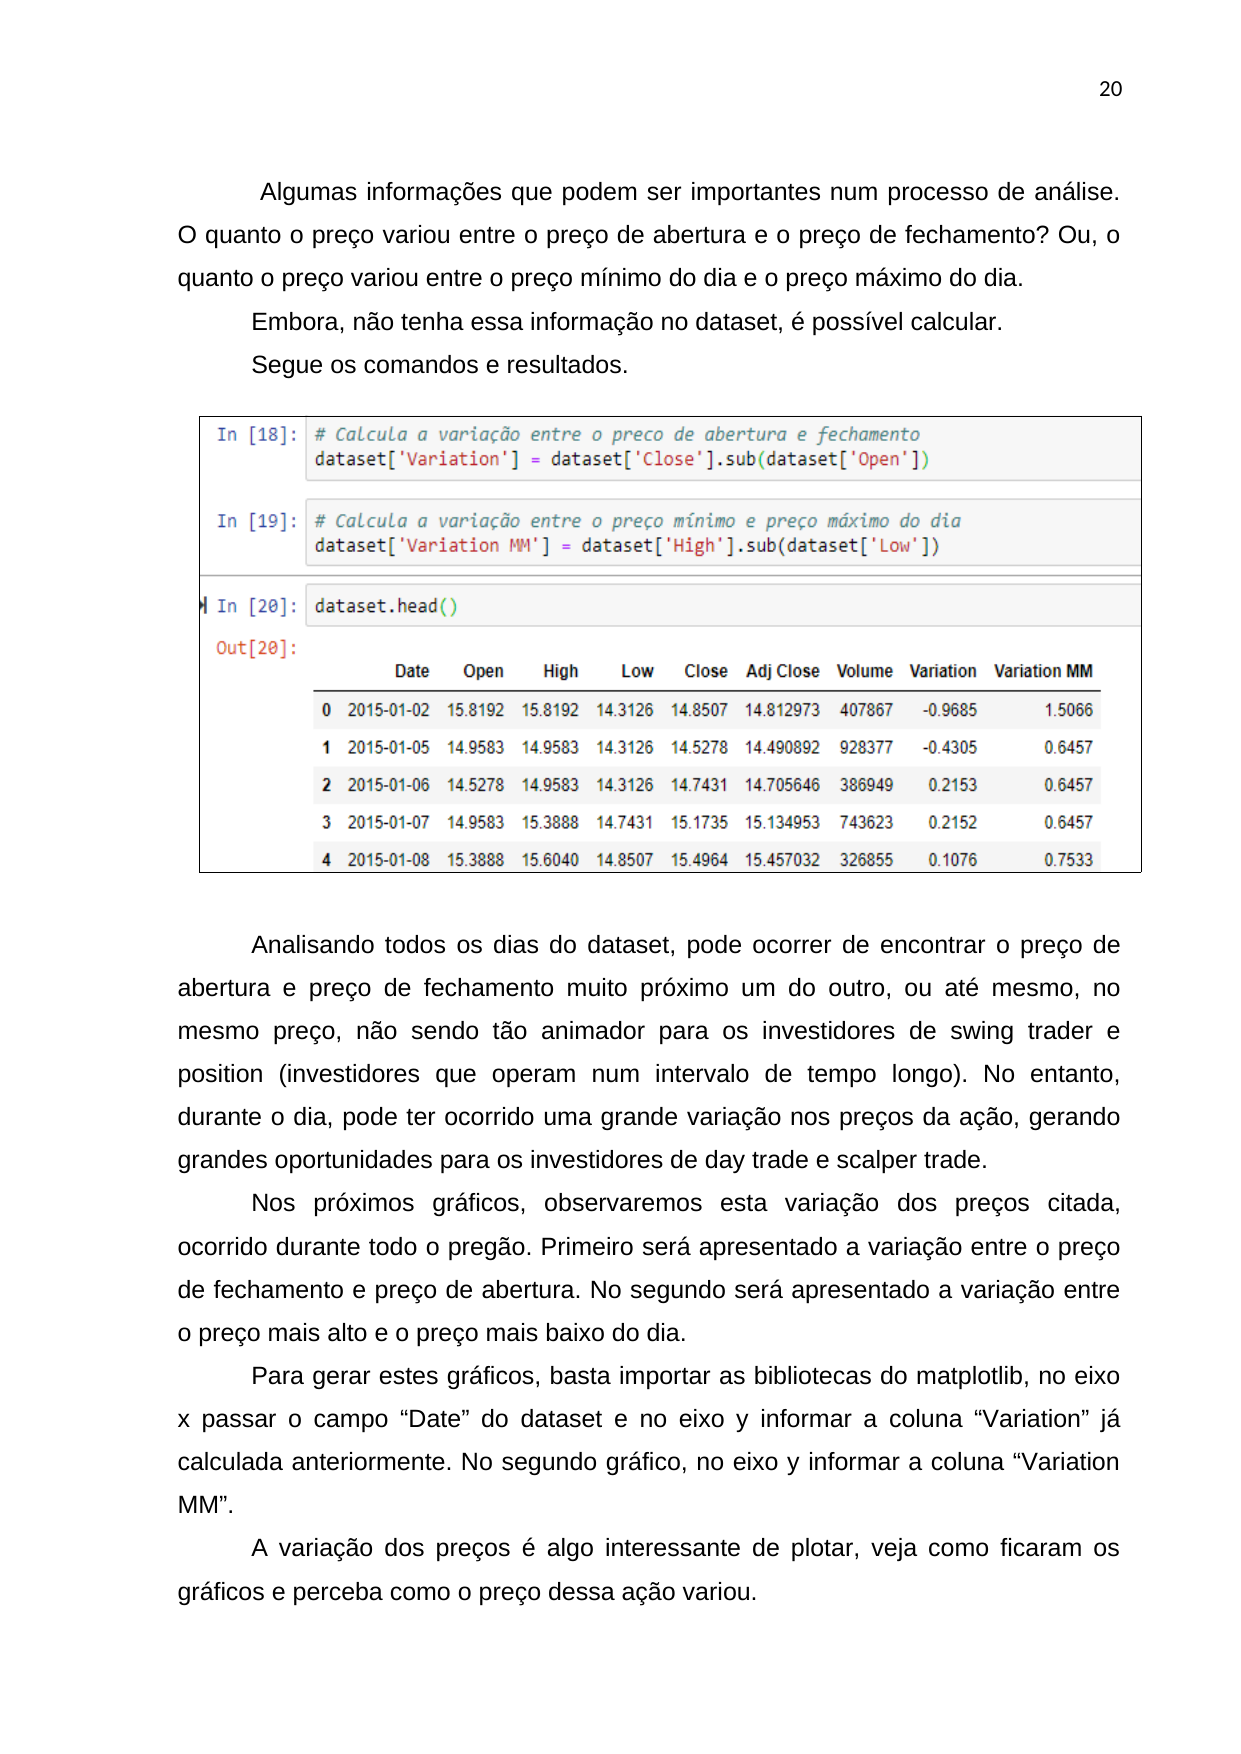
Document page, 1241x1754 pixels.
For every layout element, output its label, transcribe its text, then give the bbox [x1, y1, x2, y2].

text Segue os comandos e resultados. [177, 350, 1122, 378]
picture [200, 417, 1141, 872]
text Embora, não tenha essa informação no dataset, é possível calcular. [177, 307, 1122, 335]
text Algumas informações que podem ser importantes num processo de análise. O quanto o preço variou entre o preço de abertura e o preço de fechamento? Ou, o quanto o preço variou entre o preço mínimo do dia e o preço máximo do dia. [177, 177, 1122, 292]
text Analisando todos os dias do dataset, pode ocorrer de encontrar o preço de abertura e preço de fechamento muito próximo um do outro, ou até mesmo, no mesmo preço, não sendo tão animador para os investidores de swing trader e position (investidores que operam num intervalo de tempo longo). No entanto, durante o dia, pode ter ocorrido uma grande variação nos preços da ação, gerando grandes oportunidades para os investidores de day trade e scalper trade. [177, 929, 1122, 1174]
text A variação dos preços é algo interessante de plotar, veja como ficaram os gráficos e perceba como o preço dessa ação variou. [177, 1533, 1122, 1605]
text Nos próximos gráficos, observaremos esta variação dos preços citada, ocorrido durante todo o pregão. Primeiro será apresentado a variação entre o preço de fechamento e preço de abertura. No segundo será apresentado a variação entre o preço mais alto e o preço mais baixo do dia. [177, 1188, 1122, 1346]
text Para gerar estes gráficos, basta importar as bibliotecas do matplotlib, no eixo x passar o campo “Date” do dataset e no eixo y informar a coluna “Variation” já calculada anteriormente. No segundo gráfico, no eixo y informar a coluna “Variation MM”. [177, 1361, 1122, 1519]
